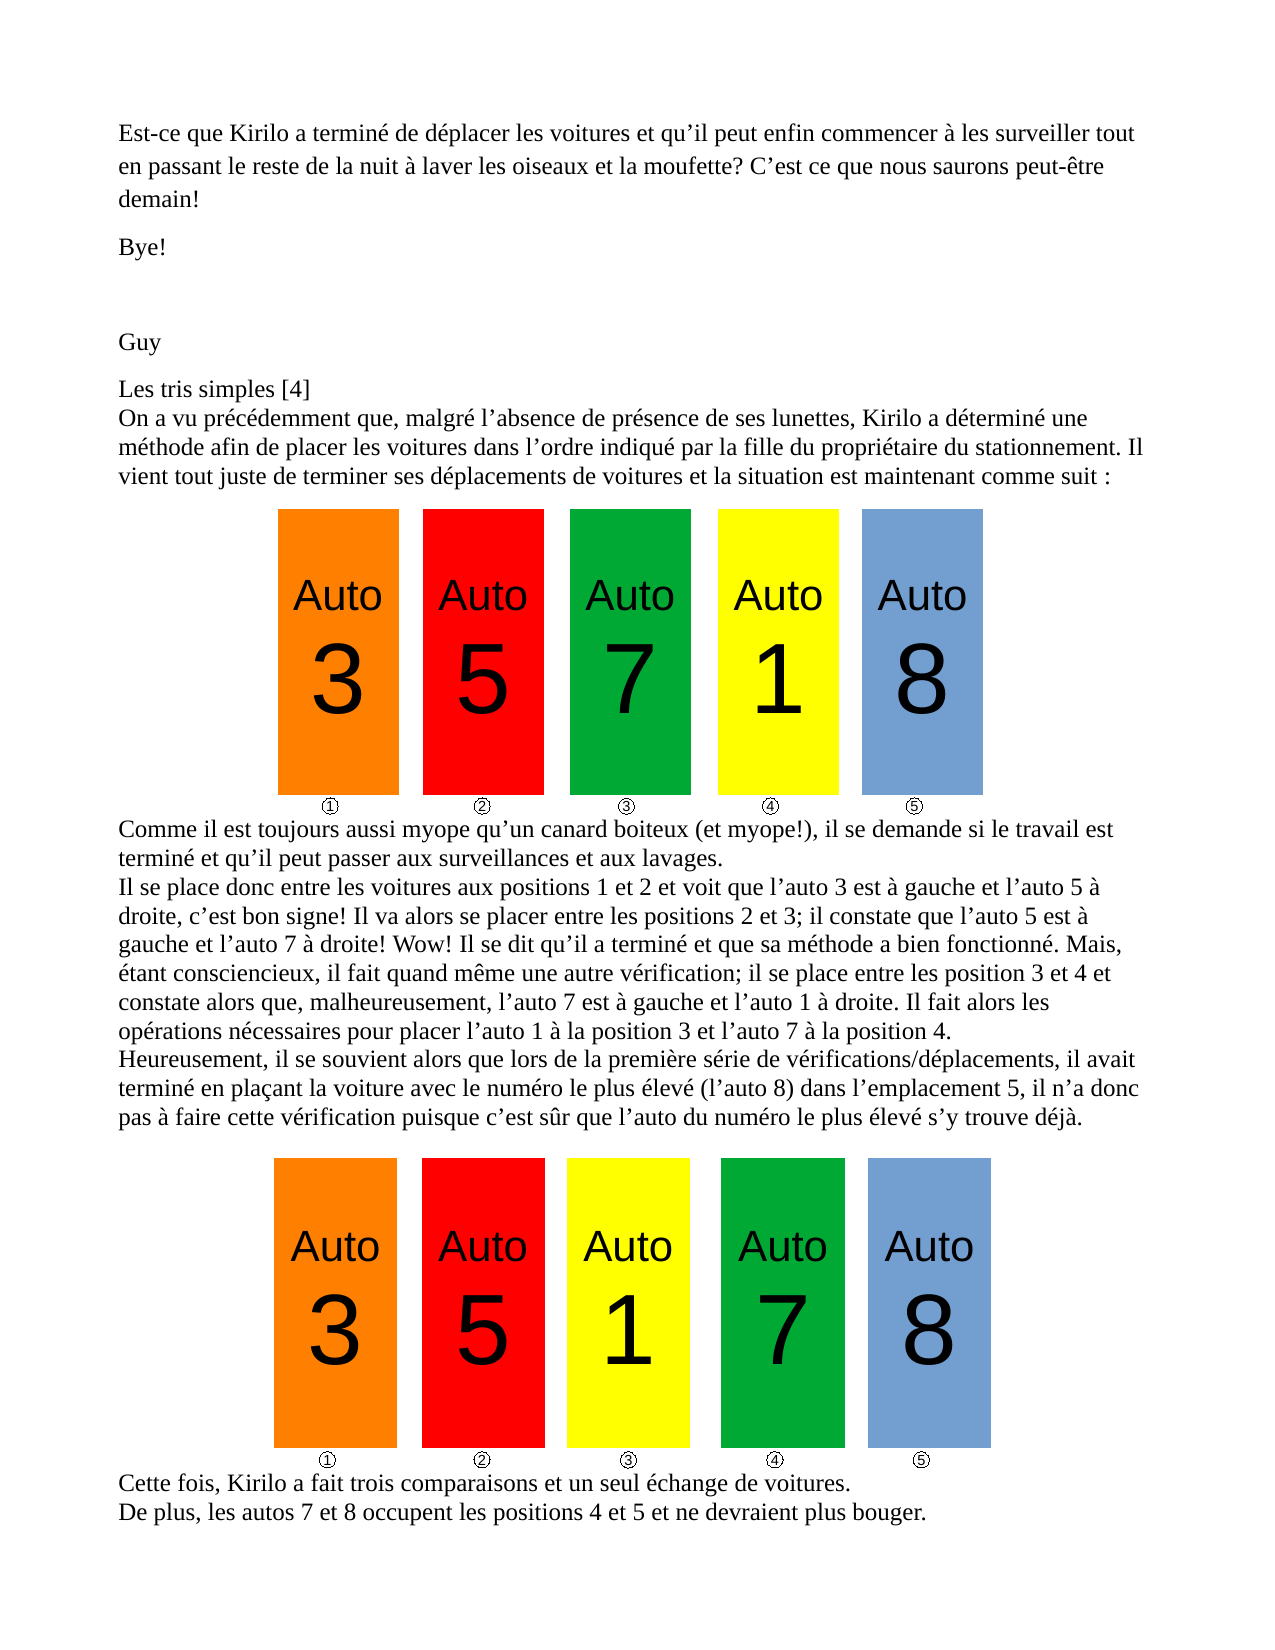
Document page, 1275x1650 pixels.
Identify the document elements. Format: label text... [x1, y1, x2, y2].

text De plus, les autos 7 et 8 occupent les positions 4 et 5 et ne devraient plus bouger. [118, 1497, 1157, 1526]
text Heureusement, il se souvient alors que lors de la première série de vérifications/déplacements, il avait terminé en plaçant la voiture avec le numéro le plus élevé (l’auto 8) dans l’emplacement 5, il n’a donc pas à faire cette vérification puisque c’est sûr que l’auto du numéro le plus élevé s’y trouve déjà. [118, 1044, 1157, 1131]
text Il se place donc entre les voitures aux positions 1 et 2 et voit que l’auto 3 est à gauche et l’auto 5 à droite, c’est bon signe! Il va alors se placer entre les positions 2 et 3; il constate que l’auto 5 est à gauche et l’auto 7 à droite! Wow! Il se dit qu’il a terminé et que sa méthode a bien fonctionné. Mais, étant consciencieux, il fait quand même une autre vérification; il se place entre les position 3 et 4 et constate alors que, malheureusement, l’auto 7 est à gauche et l’auto 1 à droite. Il fait alors les opérations nécessaires pour placer l’auto 1 à la position 3 et l’auto 7 à la position 4. [118, 872, 1157, 1044]
text On a vu précédemment que, malgré l’absence de présence de ses lunettes, Kirilo a déterminé une méthode afin de placer les voitures dans l’ordre indiqué par la fille du propriétaire du stationnement. Il vient tout juste de terminer ses déplacements de voitures et la situation est maintenant comme suit : [118, 403, 1157, 489]
text Les tris simples [4] [118, 374, 1157, 403]
text Est-ce que Kirilo a terminé de déplacer les voitures et qu’il peut enfin commencer à les surveiller tout en passant le reste de la nuit à laver les oiseaux et la moufette? C’est ce que nous saurons peut-être demain! [118, 118, 1157, 213]
text Cette fois, Kirilo a fait trois comparaisons et un seul échange de voitures. [118, 1131, 1157, 1497]
text Bye! [118, 232, 1157, 261]
text Guy [118, 327, 1157, 356]
text Comme il est toujours aussi myope qu’un canard boiteux (et myope!), il se demande si le travail est terminé et qu’il peut passer aux surveillances et aux lavages. [118, 489, 1157, 872]
